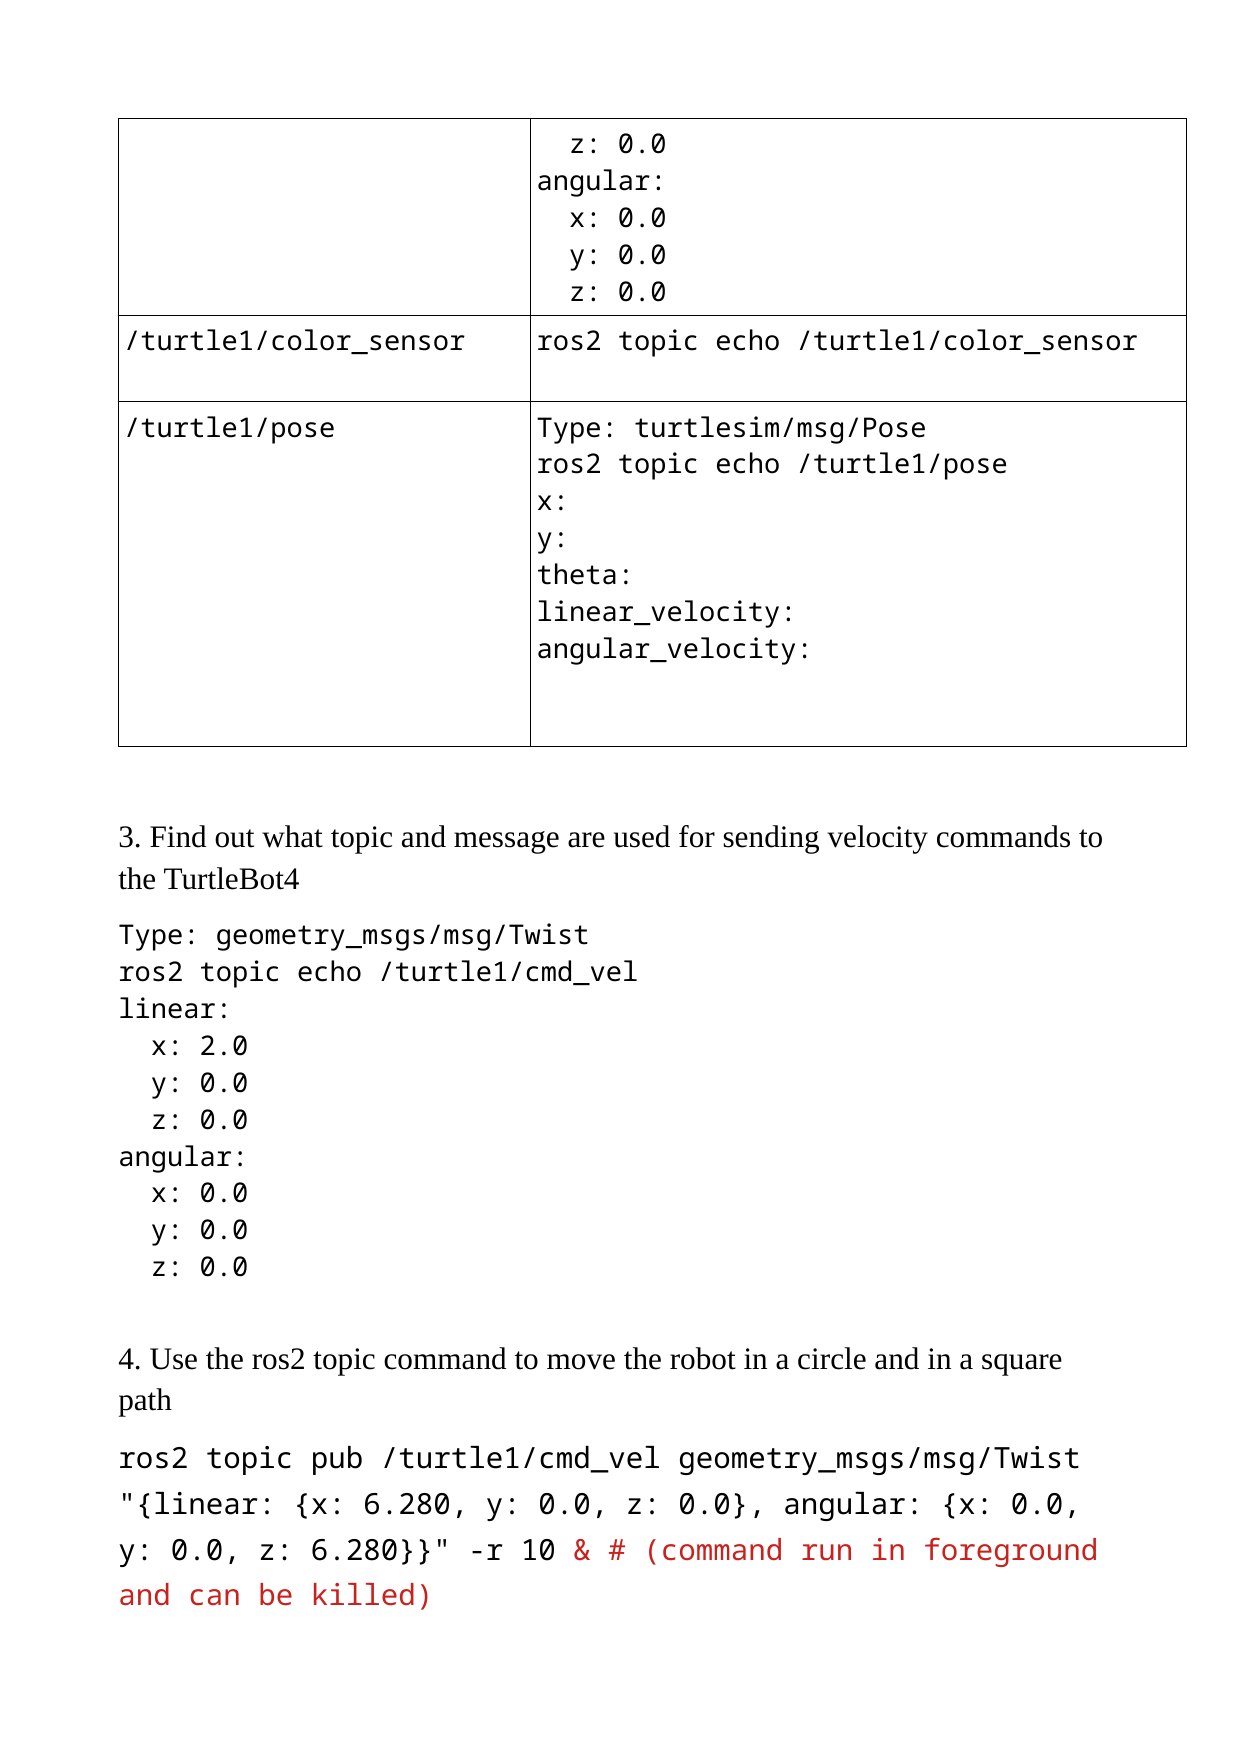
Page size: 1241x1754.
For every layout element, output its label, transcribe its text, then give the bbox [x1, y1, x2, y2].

text z: 0.0 [118, 1248, 1122, 1284]
table_cell [119, 119, 530, 315]
text y: 0.0 [118, 1063, 1122, 1100]
text ros2 topic pub /turtle1/cmd_vel geometry_msgs/msg/Twist "{linear: {x: 6.280, y: 0.0, z: 0.0}, angular: {x: 0.0, y: 0.0, z: 6.280}}" -r 10 & # (command run in foreground and can be killed) [118, 1437, 1122, 1614]
table_cell ros2 topic echo /turtle1/color_sensor [531, 316, 1186, 401]
text 3. Find out what topic and message are used for sending velocity commands to the TurtleBot4 [118, 819, 1122, 896]
text ros2 topic echo /turtle1/cmd_vel [118, 953, 1122, 989]
text y: 0.0 [118, 1211, 1122, 1248]
table_cell z: 0.0 angular: x: 0.0 y: 0.0 z: 0.0 [531, 119, 1186, 315]
text angular: [118, 1137, 1122, 1174]
text Type: geometry_msgs/msg/Twist [118, 916, 1122, 953]
text 4. Use the ros2 topic command to move the robot in a circle and in a square path [118, 1340, 1122, 1418]
table_cell /turtle1/pose [119, 402, 530, 746]
text x: 2.0 [118, 1026, 1122, 1063]
text x: 0.0 [118, 1174, 1122, 1211]
text linear: [118, 989, 1122, 1026]
table_cell Type: turtlesim/msg/Pose ros2 topic echo /turtle1/pose x: y: theta: linear_velocity: angular_velocity: [531, 402, 1186, 746]
table_cell /turtle1/color_sensor [119, 316, 530, 401]
text z: 0.0 [118, 1100, 1122, 1137]
